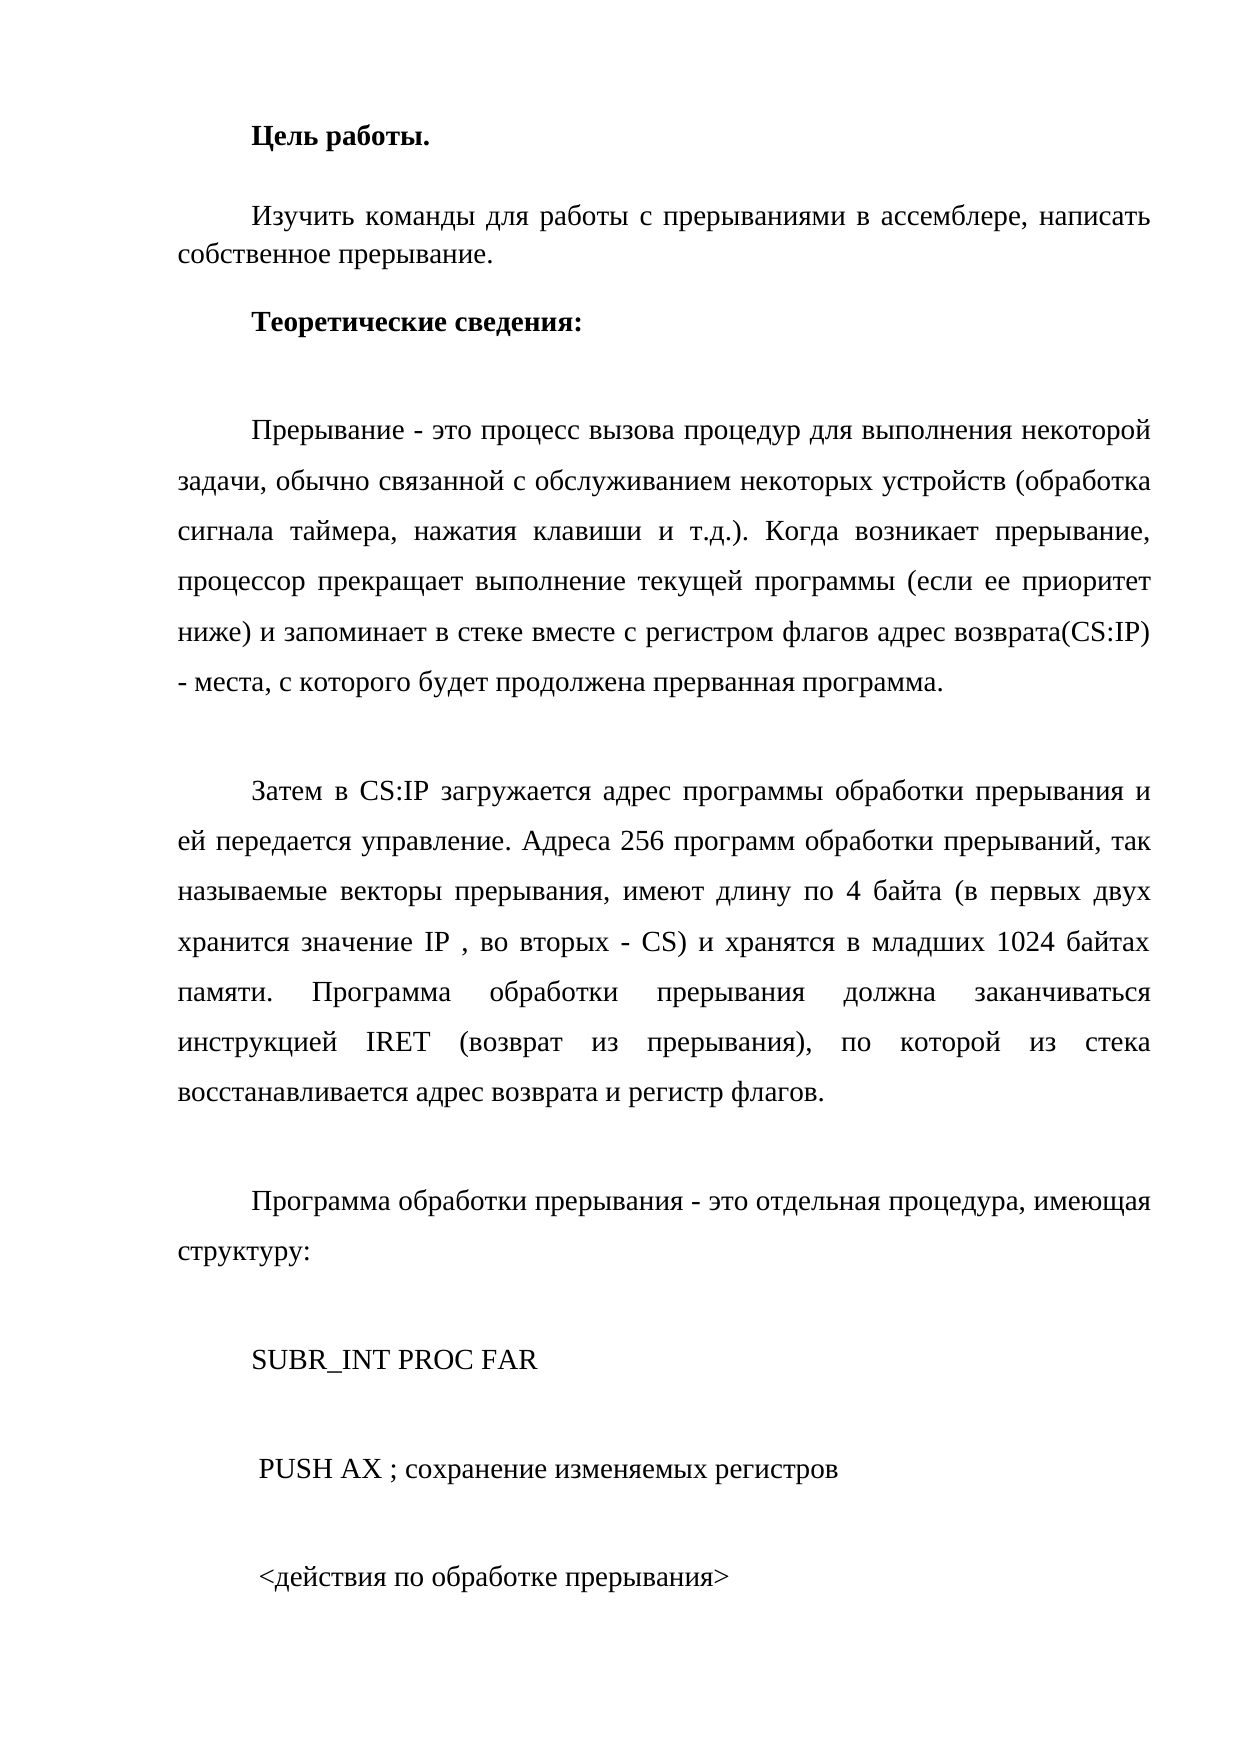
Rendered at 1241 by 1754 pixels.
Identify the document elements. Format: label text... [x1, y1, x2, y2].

text Прерывание - это процесс вызова процедур для выполнения некоторой задачи, обычно связанной с обслуживанием некоторых устройств (обработка сигнала таймера, нажатия клавиши и т.д.). Когда возникает прерывание, процессор прекращает выполнение текущей программы (если ее приоритет ниже) и запоминает в стеке вместе с регистром флагов адрес возврата(CS:IP) - места, с которого будет продолжена прерванная программа. [177, 412, 1152, 698]
text Программа обработки прерывания - это отдельная процедура, имеющая структуру: [177, 1183, 1152, 1267]
text Изучить команды для работы с прерываниями в ассемблере, написать собственное прерывание. [177, 198, 1152, 270]
text Теоретические сведения: [177, 304, 1152, 337]
text Цель работы. [177, 118, 1152, 152]
text Затем в CS:IP загружается адрес программы обработки прерывания и ей передается управление. Адреса 256 программ обработки прерываний, так называемые векторы прерывания, имеют длину по 4 байта (в первых двух хранится значение IP , во вторых - CS) и хранятся в младших 1024 байтах памяти. Программа обработки прерывания должна заканчиваться инструкцией IRET (возврат из прерывания), по которой из стека восстанавливается адрес возврата и регистр флагов. [177, 773, 1152, 1108]
text <действия по обработке прерывания> [177, 1559, 1152, 1593]
text PUSH AX ; сохранение изменяемых регистров [177, 1451, 1152, 1484]
text SUBR_INT PROC FAR [177, 1342, 1152, 1376]
